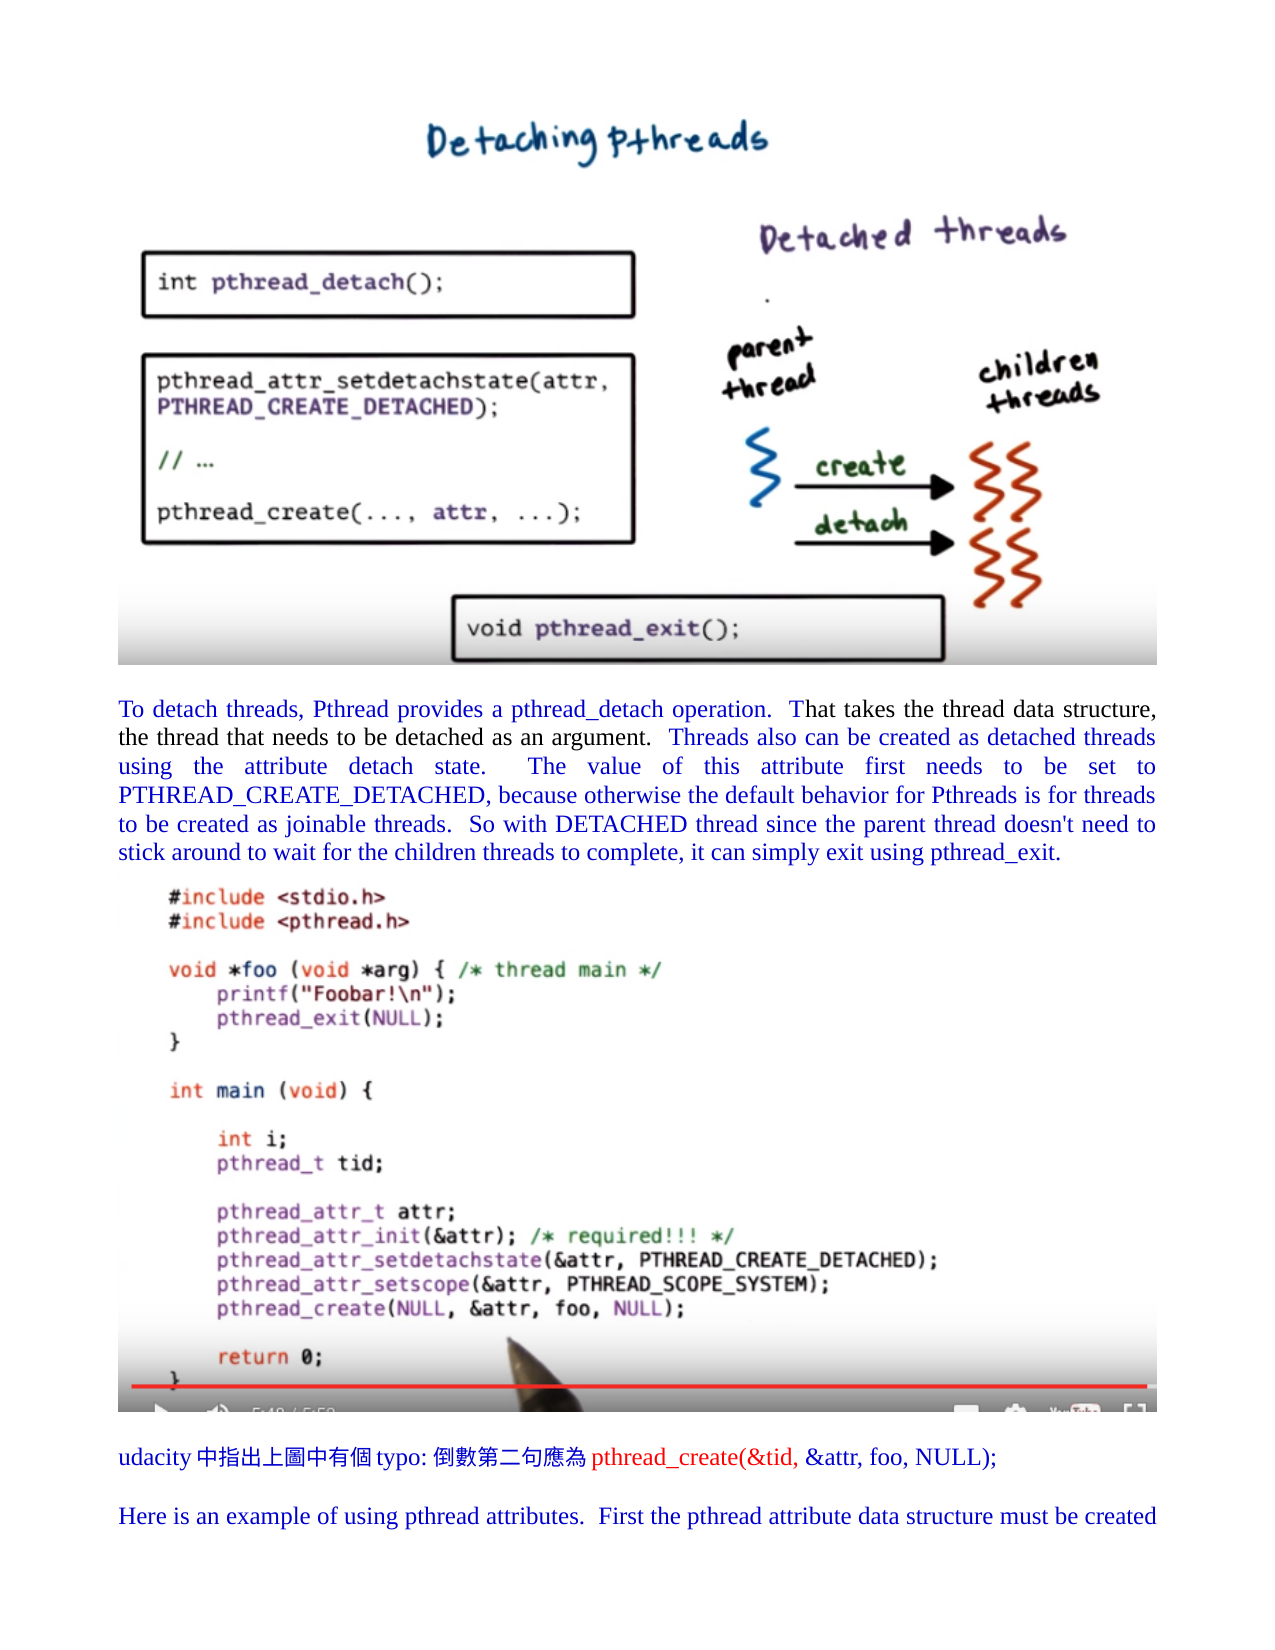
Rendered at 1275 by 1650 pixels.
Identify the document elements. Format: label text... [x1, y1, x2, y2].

picture [118, 118, 1157, 665]
text Here is an example of using pthread attributes. First the pthread attribute data structure must be created [118, 1501, 1157, 1529]
picture [118, 866, 1157, 1412]
text udacity中指出上圖中有個typo: 倒數第二句應為pthread_create(&tid, &attr, foo, NULL); [118, 1440, 1157, 1472]
text To detach threads, Pthread provides a pthread_detach operation. That takes the thread data structure, the thread that needs to be detached as an argument. Threads also can be created as detached threads using the attribute detach state. The value of this attribute first needs to be set to PTHREAD_CREATE_DETACHED, because otherwise the default behavior for Pthreads is for threads to be created as joinable threads. So with DETACHED thread since the parent thread doesn't need to stick around to wait for the children threads to complete, it can simply exit using pthread_exit. [118, 694, 1157, 866]
